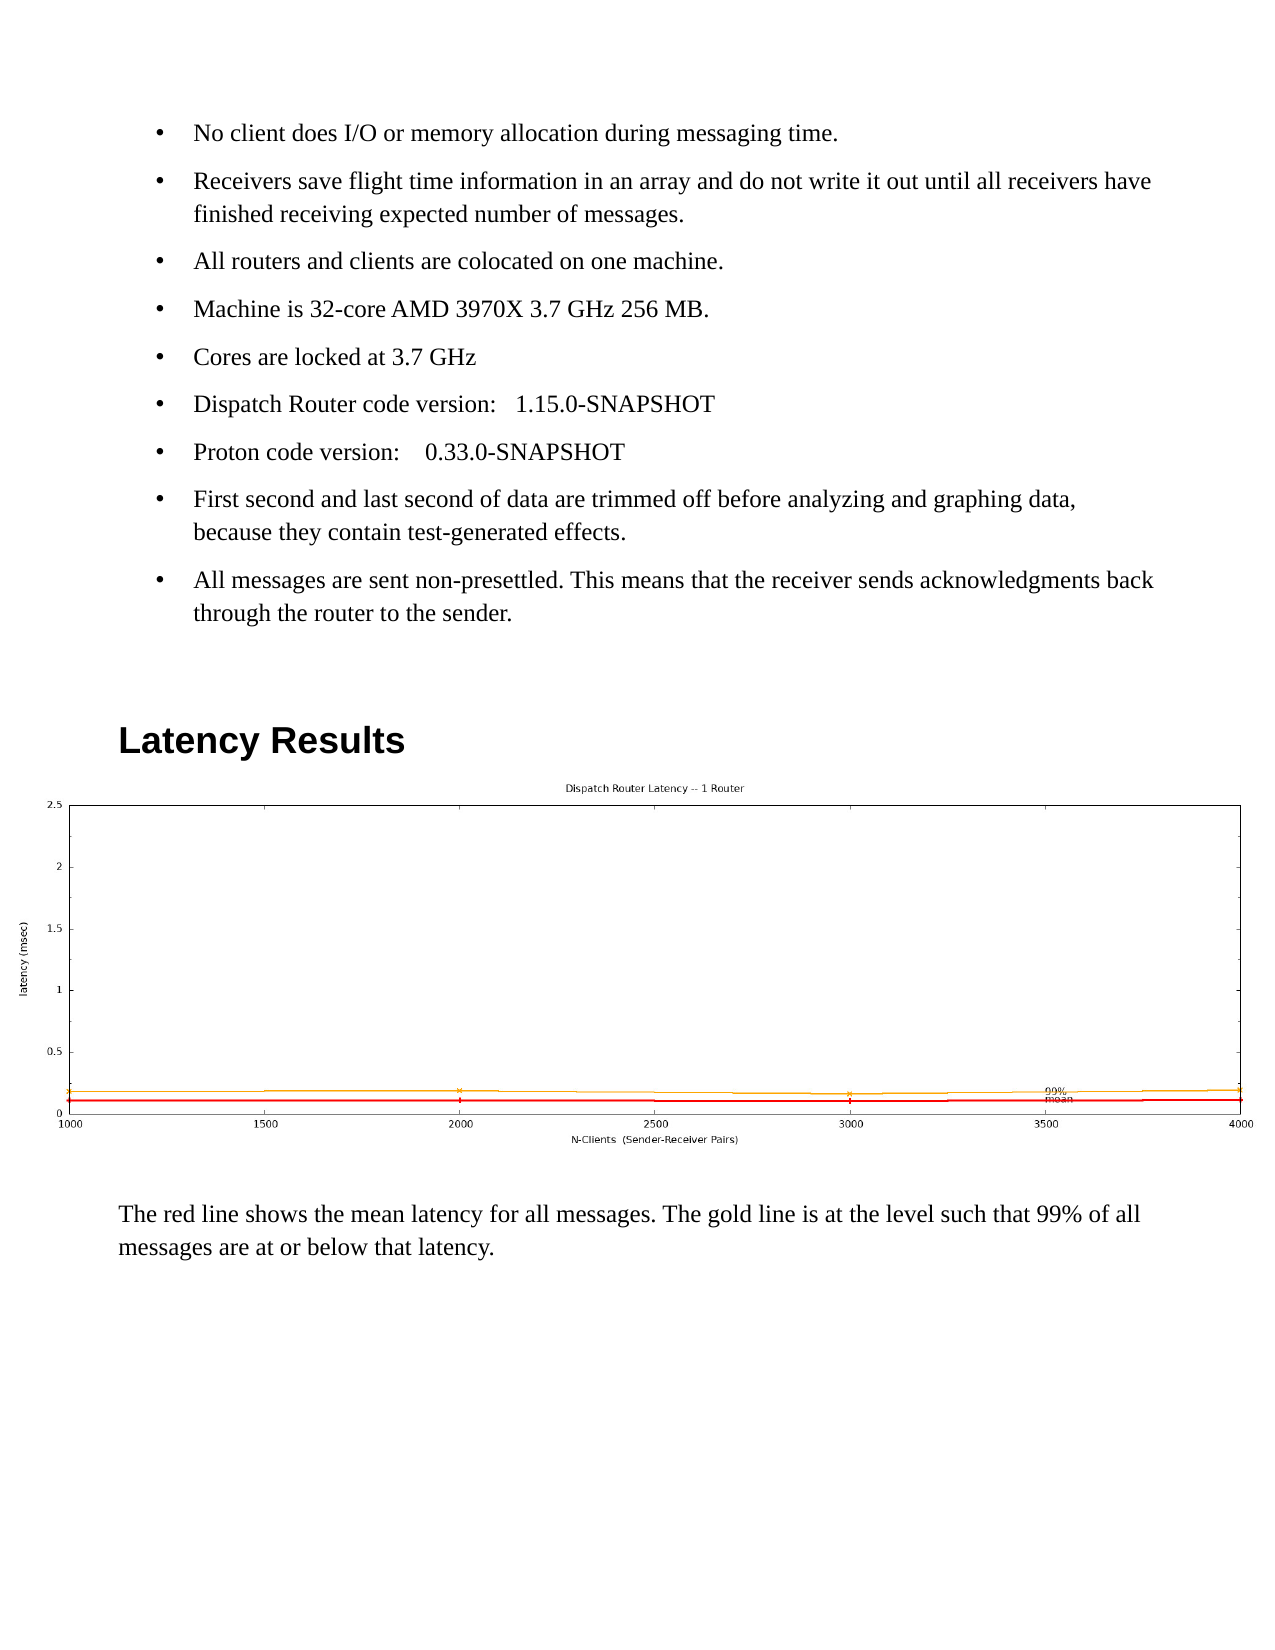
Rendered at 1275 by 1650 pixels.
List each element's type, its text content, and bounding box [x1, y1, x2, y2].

list Proton code version: 0.33.0-SNAPSHOT [156, 437, 1157, 466]
picture [14, 773, 1261, 1148]
subtitle Latency Results [118, 718, 1157, 761]
list Receivers save flight time information in an array and do not write it out until all receivers have finished receiving expected number of messages. [156, 166, 1157, 227]
list All routers and clients are colocated on one machine. [156, 246, 1157, 275]
list Machine is 32-core AMD 3970X 3.7 GHz 256 MB. [156, 294, 1157, 323]
list First second and last second of data are trimmed off before analyzing and graphing data, because they contain test-generated effects. [156, 484, 1157, 546]
list All messages are sent non-presettled. This means that the receiver sends acknowledgments back through the router to the sender. [156, 565, 1157, 627]
text The red line shows the mean latency for all messages. The gold line is at the level such that 99% of all messages are at or below that latency. [118, 1199, 1157, 1261]
list Dispatch Router code version: 1.15.0-SNAPSHOT [156, 389, 1157, 418]
list Cores are locked at 3.7 GHz [156, 342, 1157, 370]
list No client does I/O or memory allocation during messaging time. [156, 118, 1157, 147]
